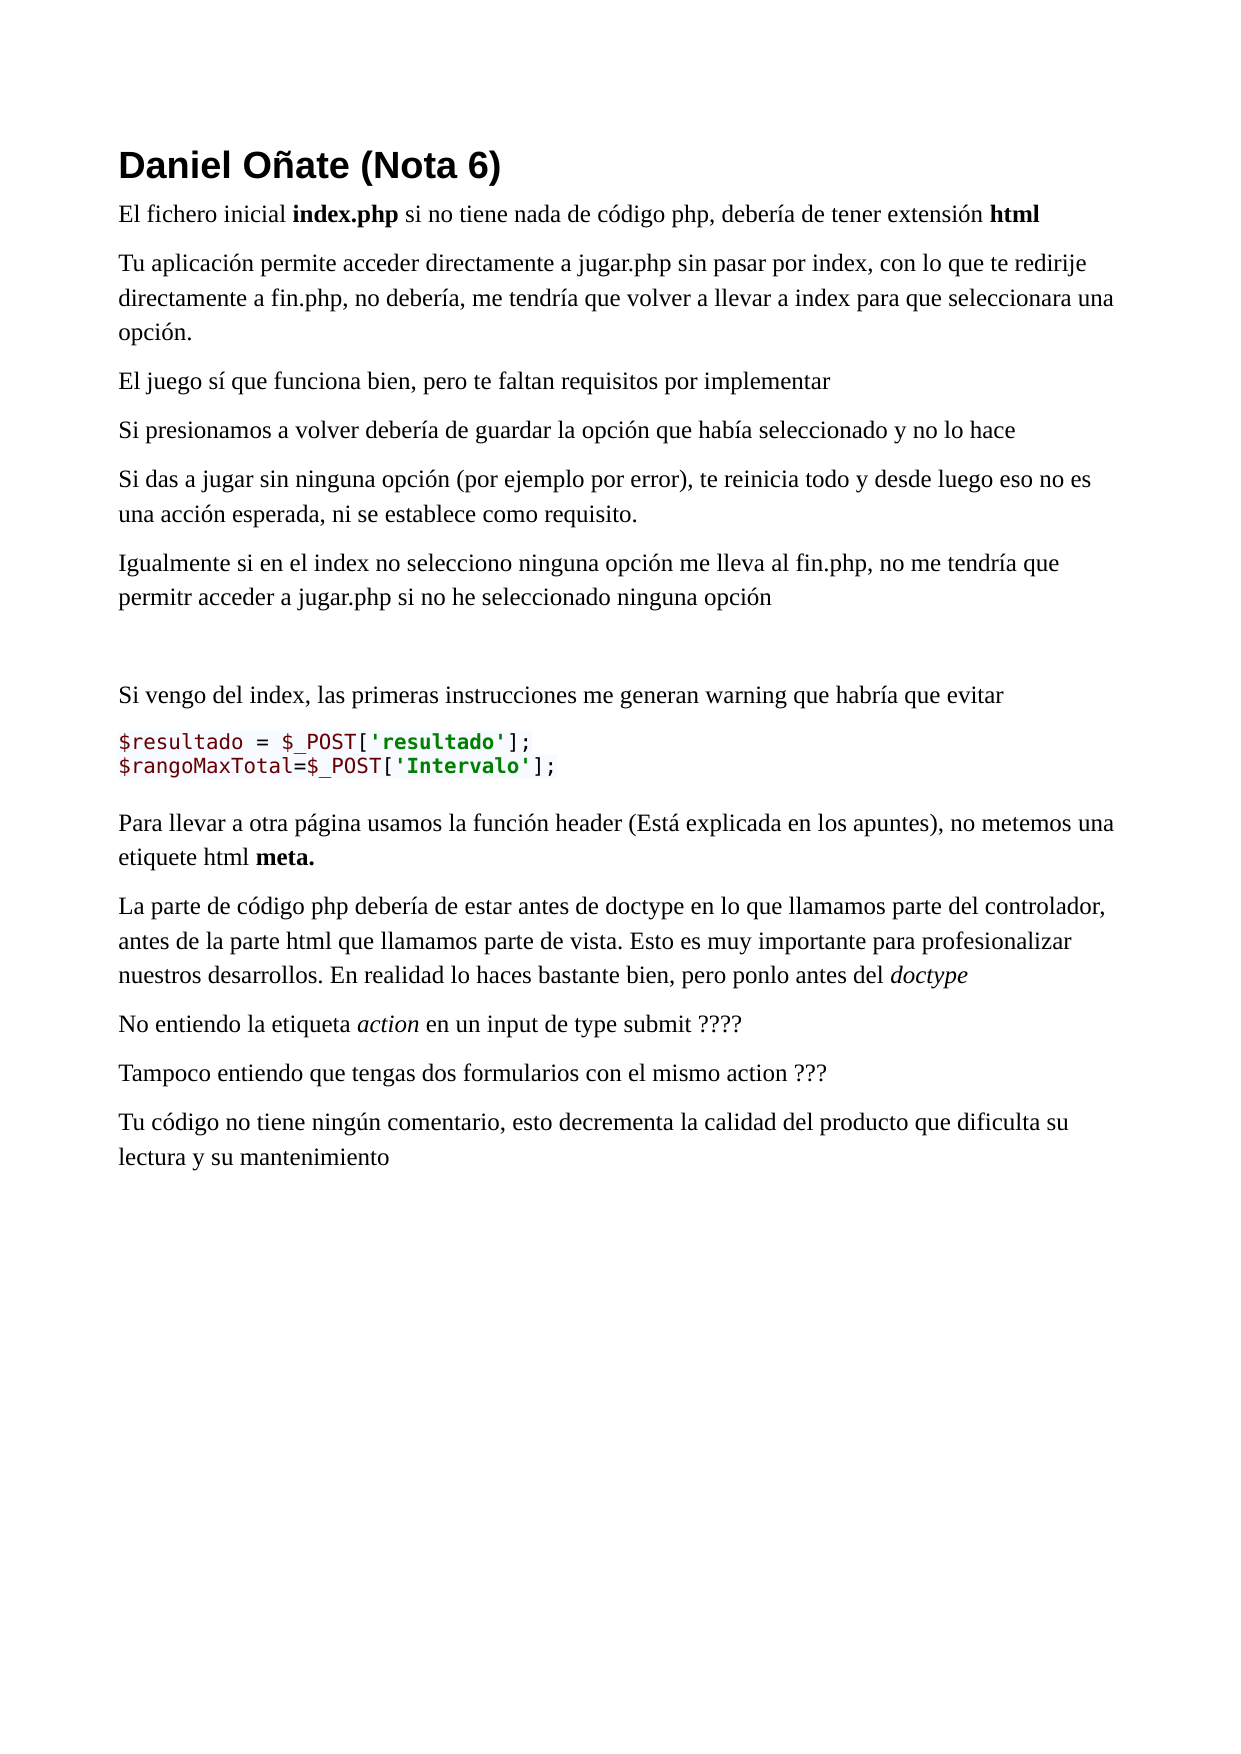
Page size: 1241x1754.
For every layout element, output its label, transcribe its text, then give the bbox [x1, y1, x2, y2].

text Si das a jugar sin ninguna opción (por ejemplo por error), te reinicia todo y desde luego eso no es una acción esperada, ni se establece como requisito. [118, 464, 1122, 528]
text Para llevar a otra página usamos la función header (Está explicada en los apuntes), no metemos una etiquete html meta. [118, 808, 1122, 871]
text Tu aplicación permite acceder directamente a jugar.php sin pasar por index, con lo que te redirije directamente a fin.php, no debería, me tendría que volver a llevar a index para que seleccionara una opción. [118, 248, 1122, 346]
text Si presionamos a volver debería de guardar la opción que había seleccionado y no lo hace [118, 415, 1122, 444]
text Si vengo del index, las primeras instrucciones me generan warning que habría que evitar [118, 681, 1122, 709]
text Igualmente si en el index no selecciono ninguna opción me lleva al fin.php, no me tendría que permitr acceder a jugar.php si no he seleccionado ninguna opción [118, 548, 1122, 611]
text El juego sí que funciona bien, pero te faltan requisitos por implementar [118, 366, 1122, 395]
subtitle Daniel Oñate (Nota 6) [118, 143, 1122, 187]
text La parte de código php debería de estar antes de doctype en lo que llamamos parte del controlador, antes de la parte html que llamamos parte de vista. Esto es muy importante para profesionalizar nuestros desarrollos. En realidad lo haces bastante bien, pero ponlo antes del doctype [118, 891, 1122, 989]
text Tu código no tiene ningún comentario, esto decrementa la calidad del producto que dificulta su lectura y su mantenimiento [118, 1107, 1122, 1171]
text $resultado = $_POST['resultado']; [118, 730, 1122, 754]
text El fichero inicial index.php si no tiene nada de código php, debería de tener extensión html [118, 199, 1122, 228]
text $rangoMaxTotal=$_POST['Intervalo']; [118, 754, 1122, 778]
text Tampoco entiendo que tengas dos formularios con el mismo action ??? [118, 1058, 1122, 1087]
text No entiendo la etiqueta action en un input de type submit ???? [118, 1009, 1122, 1038]
